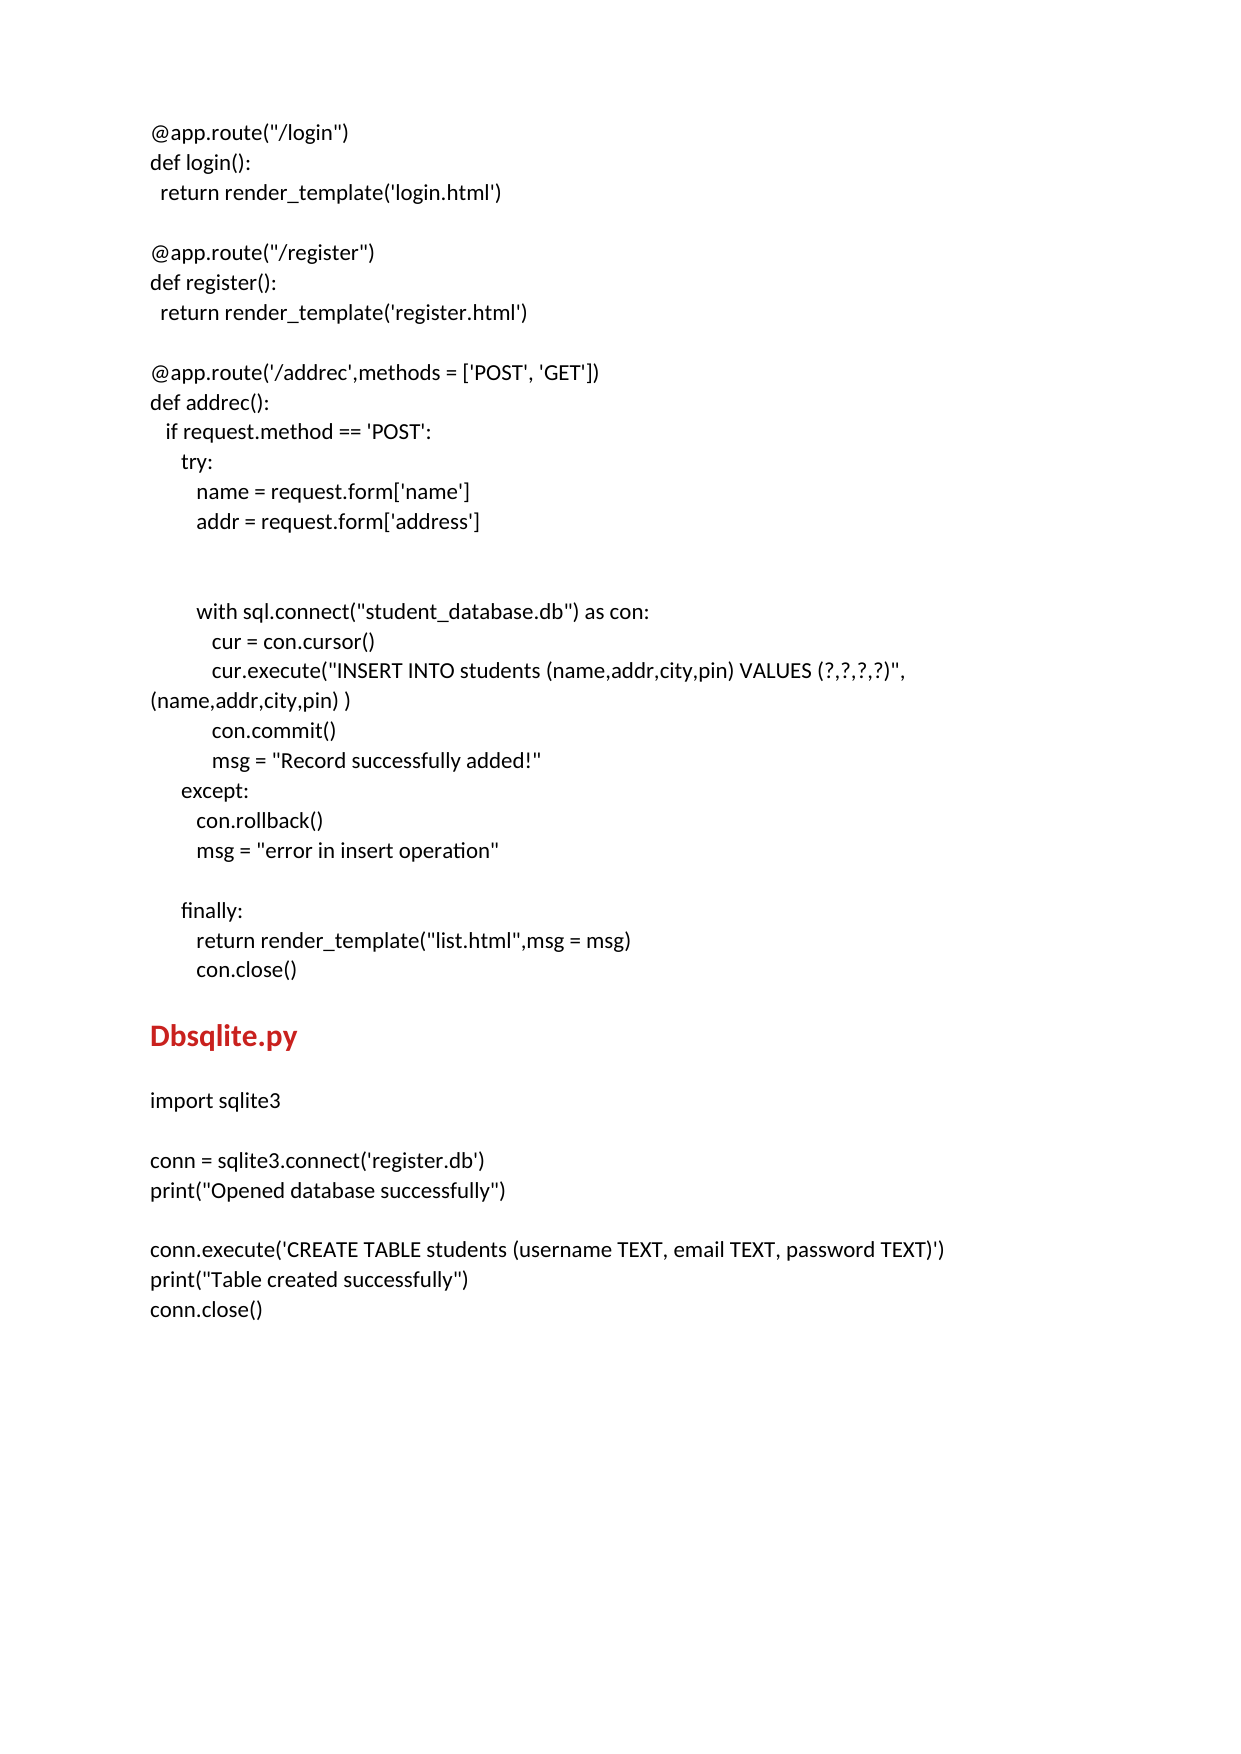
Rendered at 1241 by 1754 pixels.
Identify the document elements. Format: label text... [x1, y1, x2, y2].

text @app.route("/login") def login(): return render_template('login.html') @app.route("/register") def register(): return render_template('register.html') @app.route('/addrec',methods = ['POST', 'GET']) def addrec(): if request.method == 'POST': try: name = request.form['name'] addr = request.form['address'] with sql.connect("student_database.db") as con: cur = con.cursor() cur.execute("INSERT INTO students (name,addr,city,pin) VALUES (?,?,?,?)",(name,addr,city,pin) ) con.commit() msg = "Record successfully added!" except: con.rollback() msg = "error in insert operation" finally: return render_template("list.html",msg = msg) con.close() Dbsqlite.py import sqlite3 conn = sqlite3.connect('register.db') print("Opened database successfully") conn.execute('CREATE TABLE students (username TEXT, email TEXT, password TEXT)') print("Table created successfully") conn.close() [150, 89, 1090, 1323]
